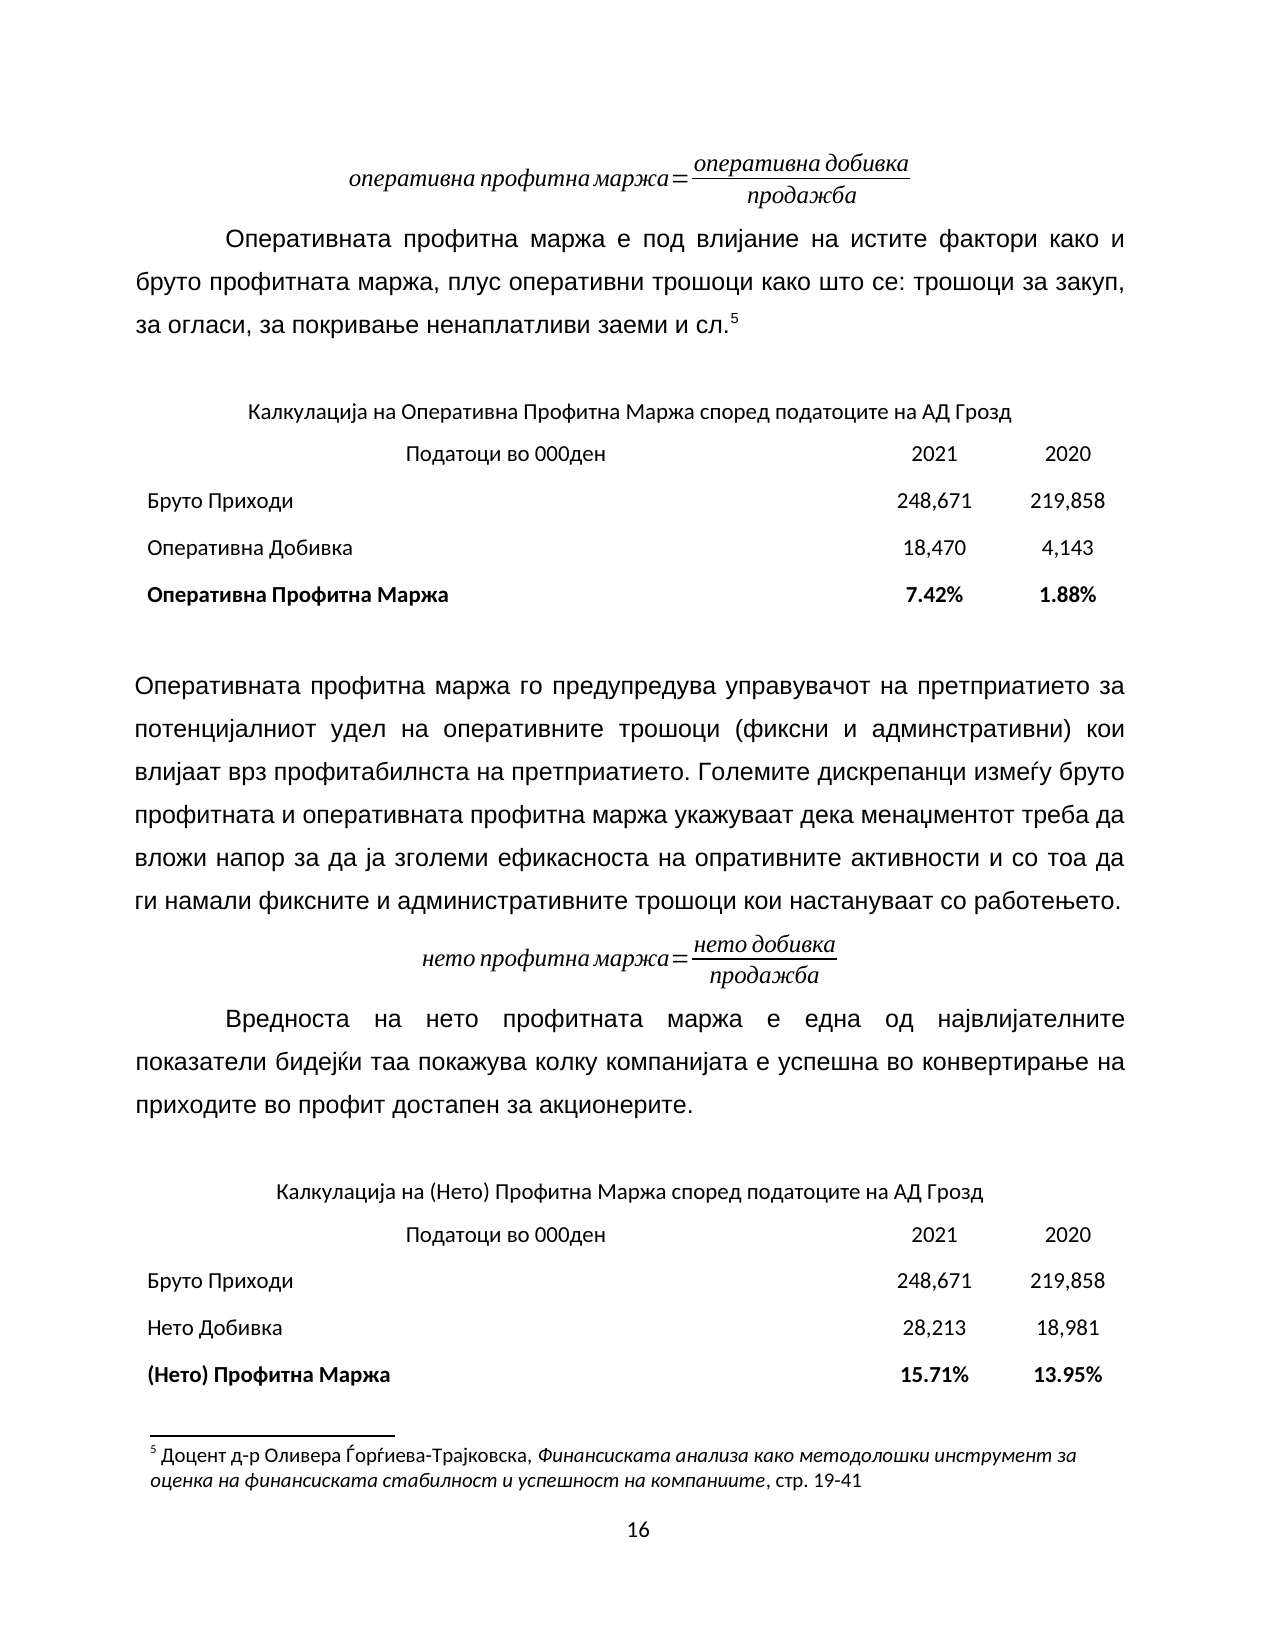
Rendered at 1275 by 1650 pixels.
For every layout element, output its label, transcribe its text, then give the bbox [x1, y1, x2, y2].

table_header Податоци во 000ден [144, 1220, 868, 1267]
table_cell 1.88% [1001, 580, 1134, 627]
table_cell 15.71% [868, 1360, 1001, 1407]
table_cell 4,143 [1001, 533, 1134, 580]
text Калкулација на (Нето) Профитна Маржа според податоците на АД Грозд [134, 1177, 1126, 1205]
table_cell 13.95% [1001, 1360, 1134, 1407]
table_header 2021 [868, 1220, 1001, 1267]
table_header 2020 [1001, 1220, 1134, 1267]
table_cell 248,671 [868, 1267, 1001, 1313]
table_cell Нето Добивка [144, 1313, 868, 1360]
table_cell 28,213 [868, 1313, 1001, 1360]
text Вредноста на нето профитната маржа е една од највлијателните показатели бидејќи таа покажува колку компанијата е успешна во конвертирање на приходите во профит достапен за акционерите. [134, 1004, 1126, 1119]
table_cell 219,858 [1001, 486, 1134, 533]
table_cell Бруто Приходи [144, 1267, 868, 1313]
table_cell 7.42% [868, 580, 1001, 627]
table_cell 219,858 [1001, 1267, 1134, 1313]
text Калкулација на Оперативна Профитна Маржа според податоците на АД Грозд [134, 397, 1126, 425]
table_cell Оперативна Добивка [144, 533, 868, 580]
text Оперативната профитна маржа е под влијание на истите фактори како и бруто профитната маржа, плус оперативни трошоци како што се: трошоци за закуп, за огласи, за покривање ненаплатливи заеми и сл. [134, 224, 1126, 339]
table_cell 18,470 [868, 533, 1001, 580]
text Доцент д-р Оливера Ѓорѓиева-Трајковска, Финансиската анализа како методолошки инструмент за оценка на финансиската стабилност и успешност на компаниите, стр. 19-41 [150, 1442, 1126, 1493]
table_cell 248,671 [868, 486, 1001, 533]
table_cell 18,981 [1001, 1313, 1134, 1360]
table_header 2020 [1001, 440, 1134, 486]
table_cell Бруто Приходи [144, 486, 868, 533]
table_cell Оперативна Профитна Маржа [144, 580, 868, 627]
table_cell (Нето) Профитна Маржа [144, 1360, 868, 1407]
table_header 2021 [868, 440, 1001, 486]
text Оперативната профитна маржа го предупредува управувачот на претприатието за потенцијалниот удел на оперативните трошоци (фиксни и админстративни) кои влијаат врз профитабилнста на претприатието. Големите дискрепанци измеѓу бруто профитната и оперативната профитна маржа укажуваат дека менаџментот треба да вложи напор за да ја зголеми ефикасноста на опративните активности и со тоа да ги намали фиксните и административните трошоци кои настануваат со работењето. [134, 671, 1126, 915]
table_header Податоци во 000ден [144, 440, 868, 486]
